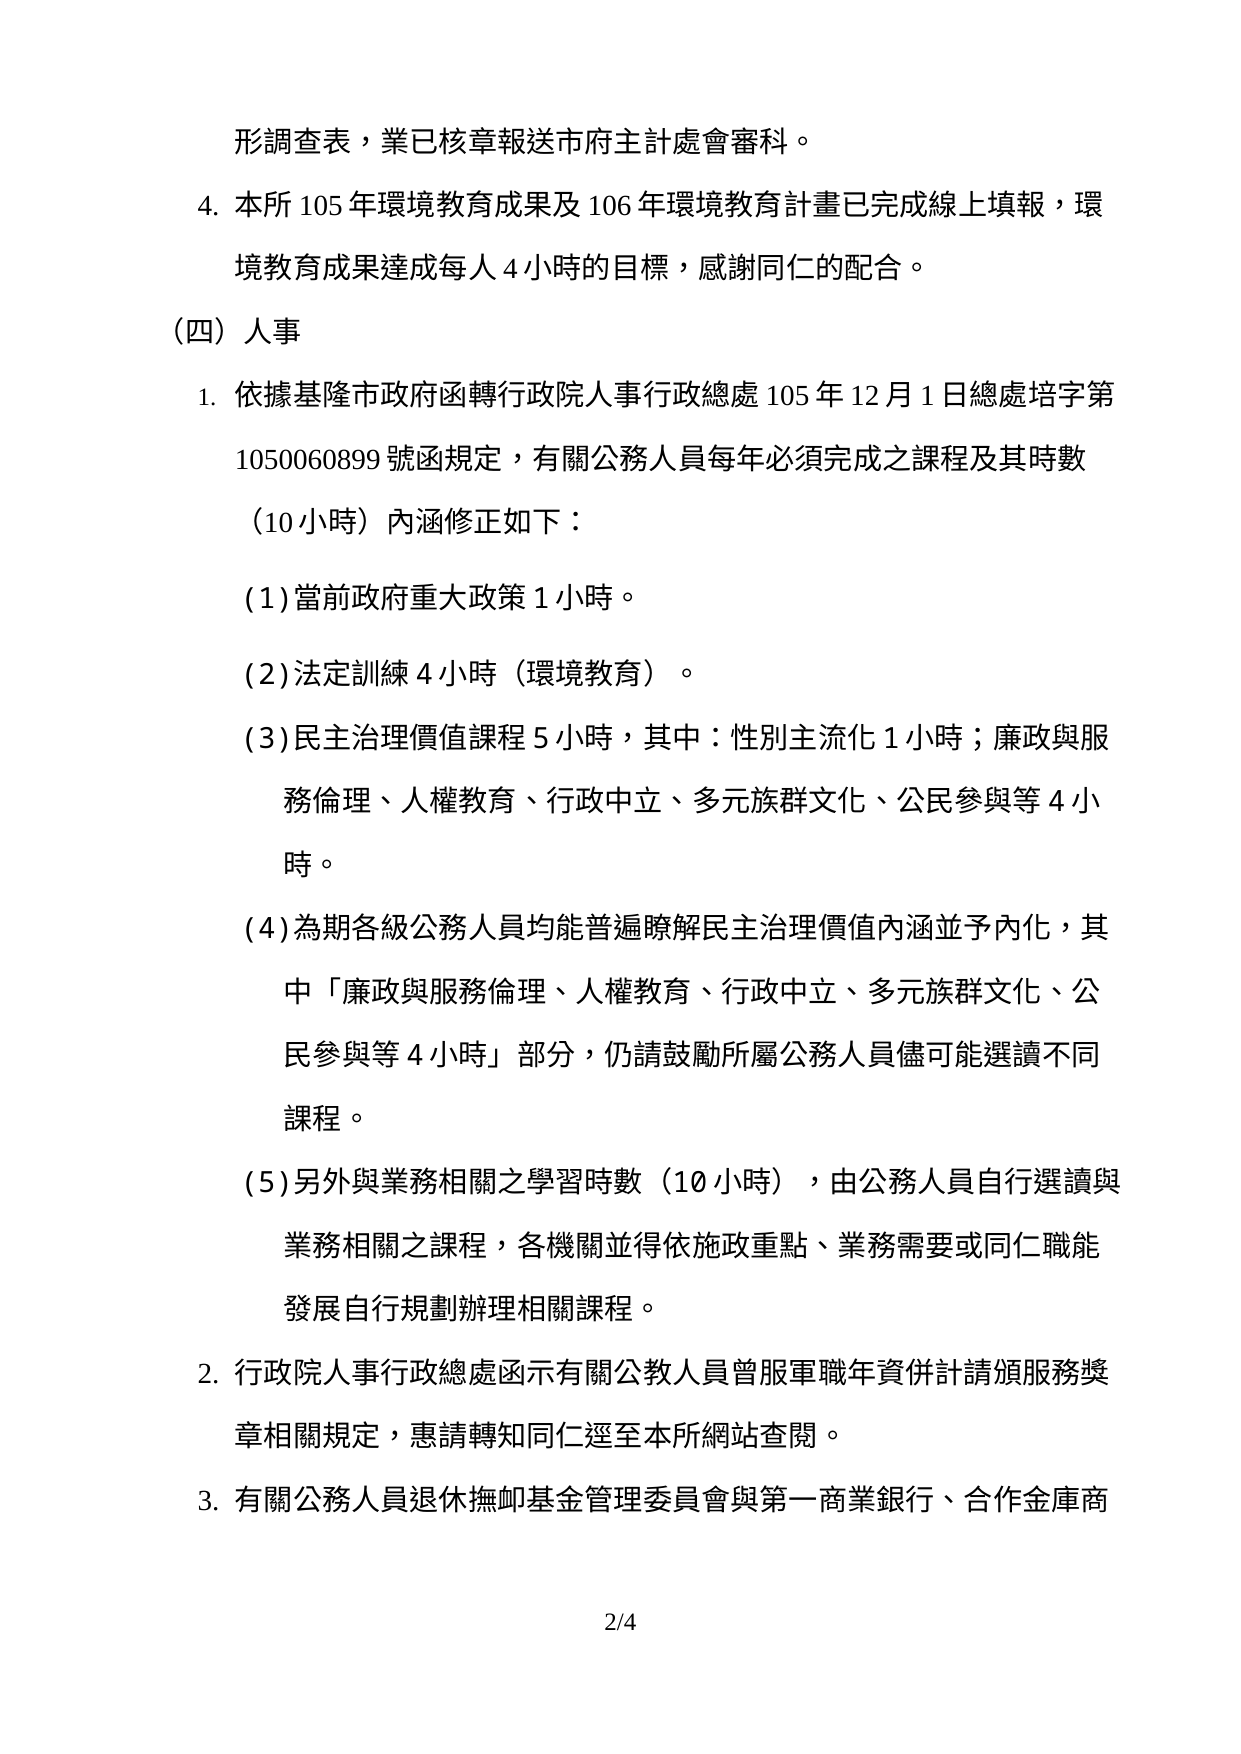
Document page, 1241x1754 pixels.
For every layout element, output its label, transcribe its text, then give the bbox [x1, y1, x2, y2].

list 為期各級公務人員均能普遍瞭解民主治理價值內涵並予內化，其中「廉政與服務倫理、人權教育、行政中立、多元族群文化、公民參與等4小時」部分，仍請鼓勵所屬公務人員儘可能選讀不同課程。 [240, 905, 1122, 1138]
list 形調查表，業已核章報送市府主計處會審科。 [197, 118, 1122, 160]
list 法定訓練4小時（環境教育）。 [240, 651, 1122, 693]
list 依據基隆市政府函轉行政院人事行政總處105年12月1日總處培字第1050060899號函規定，有關公務人員每年必須完成之課程及其時數（10小時）內涵修正如下： [197, 372, 1122, 541]
list 當前政府重大政策1小時。 [240, 575, 1122, 617]
list 另外與業務相關之學習時數（10小時），由公務人員自行選讀與業務相關之課程，各機關並得依施政重點、業務需要或同仁職能發展自行規劃辦理相關課程。 [240, 1159, 1122, 1328]
list 有關公務人員退休撫卹基金管理委員會與第一商業銀行、合作金庫商 [197, 1476, 1122, 1518]
list 人事 [156, 308, 1122, 351]
list 本所105年環境教育成果及106年環境教育計畫已完成線上填報，環境教育成果達成每人4小時的目標，感謝同仁的配合。 [197, 182, 1122, 287]
list 行政院人事行政總處函示有關公教人員曾服軍職年資併計請頒服務獎章相關規定，惠請轉知同仁逕至本所網站查閱。 [197, 1349, 1122, 1455]
list 民主治理價值課程5小時，其中：性別主流化1小時；廉政與服務倫理、人權教育、行政中立、多元族群文化、公民參與等4小時。 [240, 714, 1122, 884]
